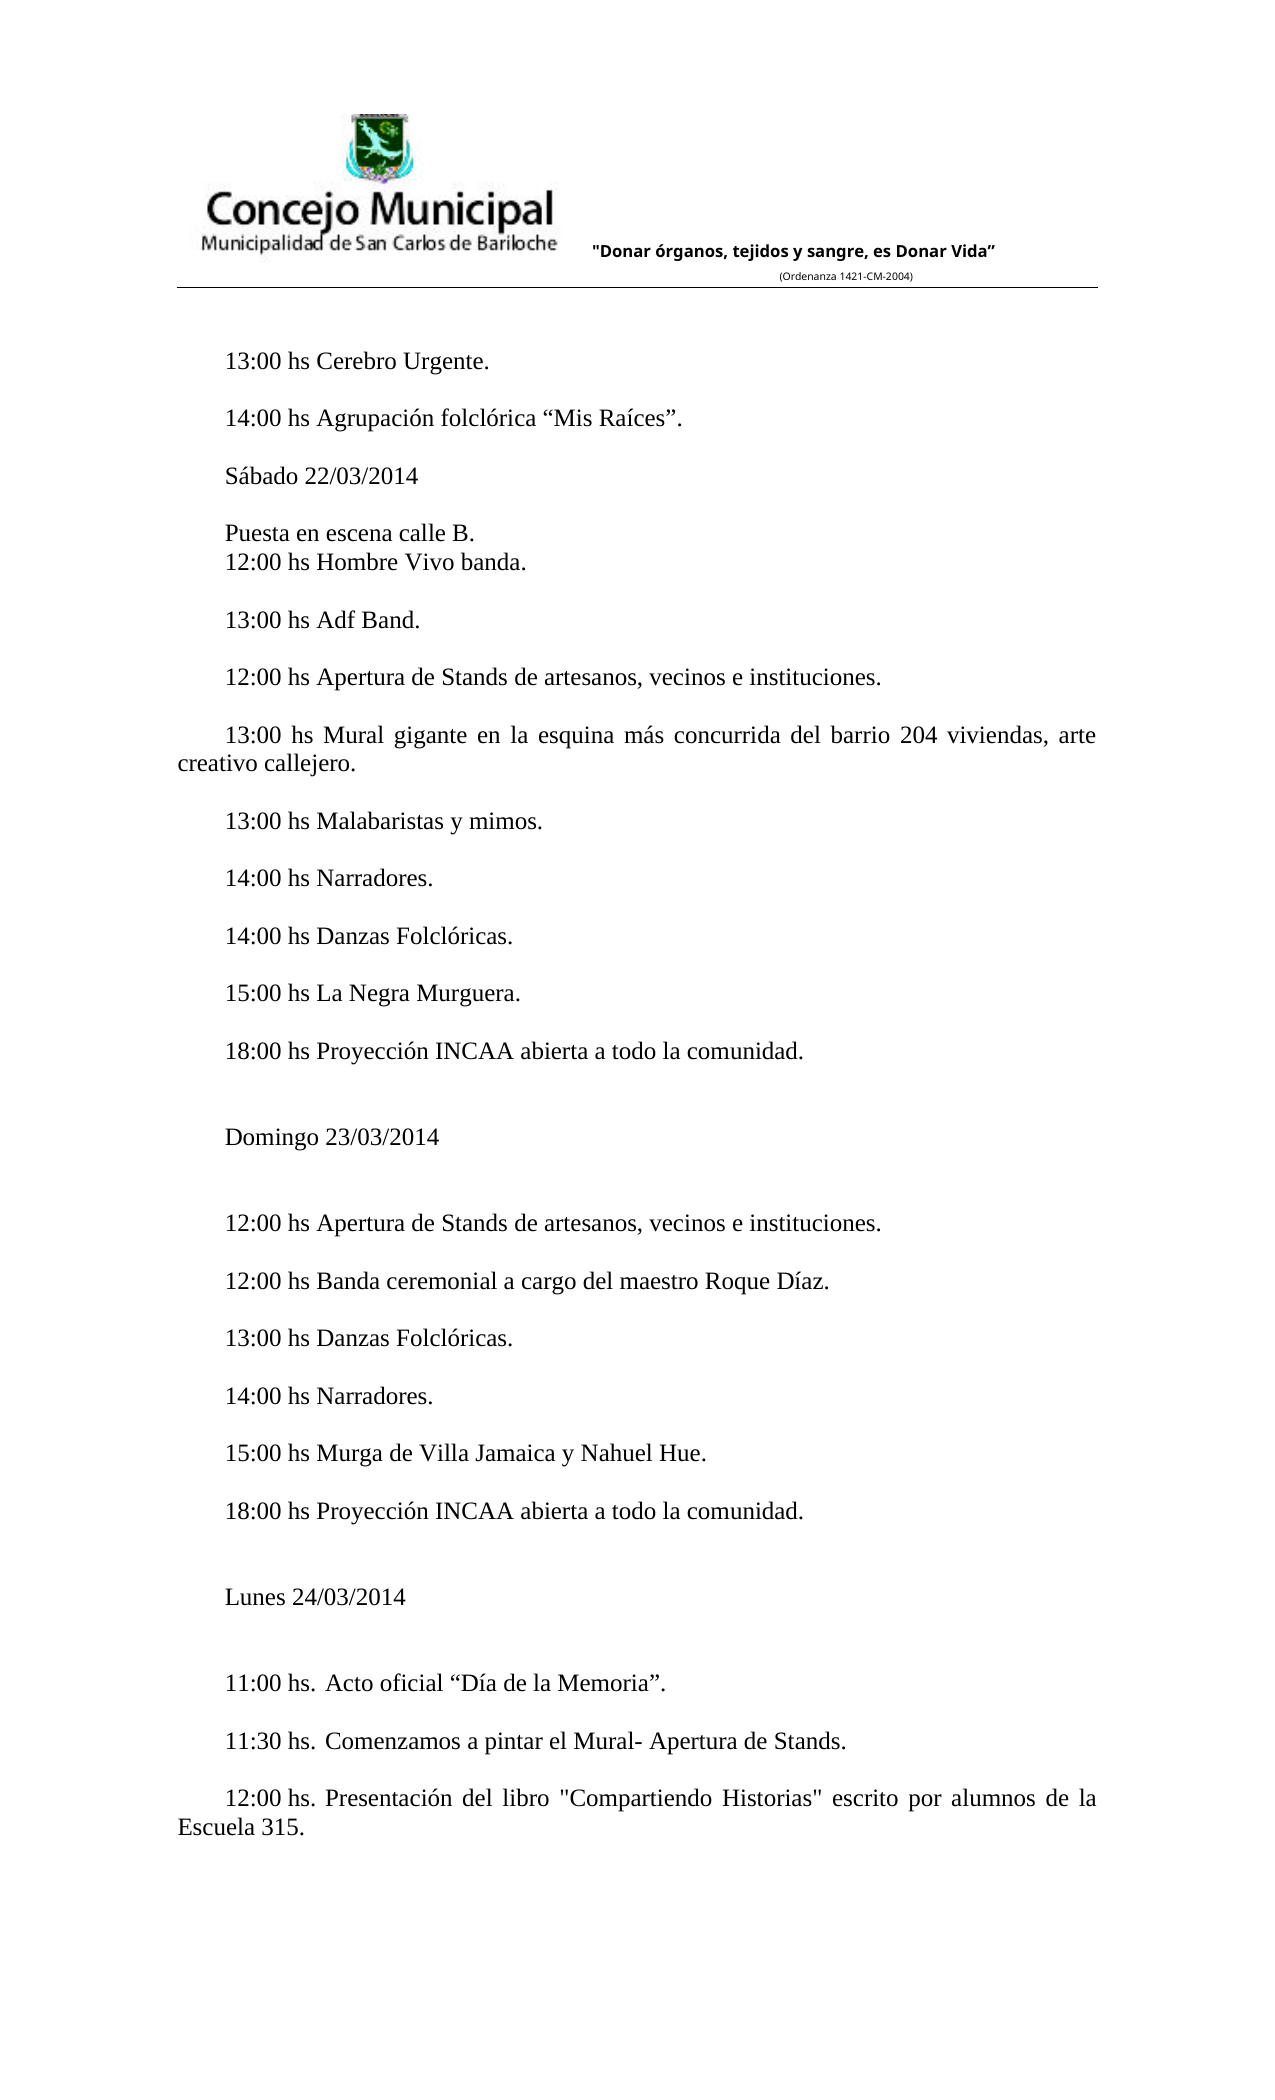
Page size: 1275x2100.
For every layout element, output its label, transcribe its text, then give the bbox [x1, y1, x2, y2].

picture [177, 114, 589, 264]
text 12:00 hs Apertura de Stands de artesanos, vecinos e instituciones. [177, 1208, 1098, 1237]
text 13:00 hs Mural gigante en la esquina más concurrida del barrio 204 viviendas, arte creativo callejero. [177, 720, 1098, 777]
text 12:00 hs Hombre Vivo banda. [177, 547, 1098, 576]
text 11:00 hs. Acto oficial “Día de la Memoria”. [177, 1668, 1098, 1697]
text Sábado 22/03/2014 [177, 461, 1098, 490]
text 14:00 hs Narradores. [177, 863, 1098, 892]
text Lunes 24/03/2014 [177, 1582, 1098, 1611]
text 11:30 hs. Comenzamos a pintar el Mural- Apertura de Stands. [177, 1726, 1098, 1755]
text 12:00 hs Apertura de Stands de artesanos, vecinos e instituciones. [177, 662, 1098, 691]
text 12:00 hs Banda ceremonial a cargo del maestro Roque Díaz. [177, 1266, 1098, 1295]
text 15:00 hs Murga de Villa Jamaica y Nahuel Hue. [177, 1438, 1098, 1467]
text 13:00 hs Cerebro Urgente. [177, 346, 1098, 375]
text Puesta en escena calle B. [177, 518, 1098, 547]
text 14:00 hs Danzas Folclóricas. [177, 921, 1098, 950]
text 18:00 hs Proyección INCAA abierta a todo la comunidad. [177, 1036, 1098, 1065]
text 12:00 hs. Presentación del libro "Compartiendo Historias" escrito por alumnos de la Escuela 315. [177, 1783, 1098, 1841]
text 13:00 hs Adf Band. [177, 605, 1098, 633]
text 13:00 hs Danzas Folclóricas. [177, 1323, 1098, 1352]
text 14:00 hs Narradores. [177, 1381, 1098, 1410]
text 14:00 hs Agrupación folclórica “Mis Raíces”. [177, 403, 1098, 432]
text 15:00 hs La Negra Murguera. [177, 978, 1098, 1007]
text 18:00 hs Proyección INCAA abierta a todo la comunidad. [177, 1496, 1098, 1525]
text 13:00 hs Malabaristas y mimos. [177, 806, 1098, 835]
text Domingo 23/03/2014 [177, 1122, 1098, 1151]
